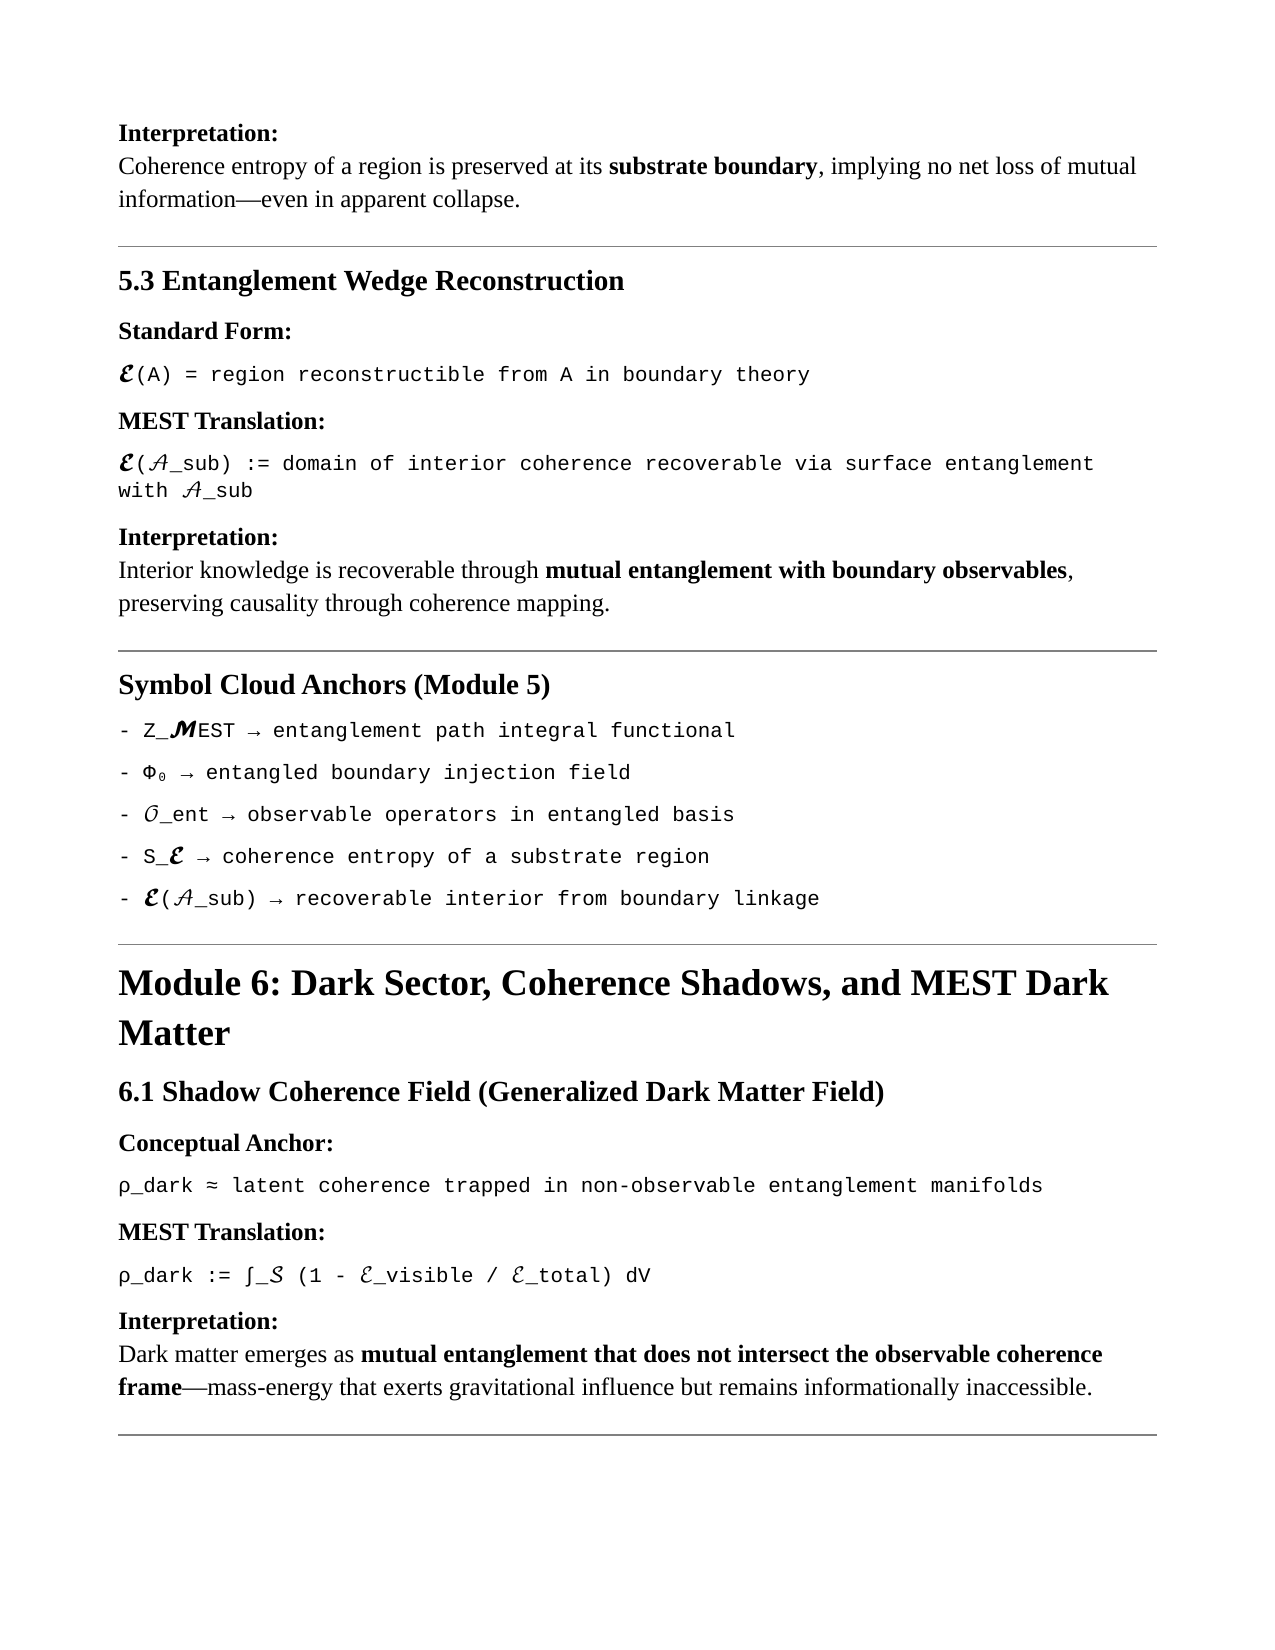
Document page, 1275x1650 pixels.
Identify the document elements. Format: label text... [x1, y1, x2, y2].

subtitle 5.3 Entanglement Wedge Reconstruction [118, 263, 1157, 297]
text - 𝒪_ent → observable operators in entangled basis [118, 804, 1157, 828]
text ρ_dark ≈ latent coherence trapped in non-observable entanglement manifolds [118, 1175, 1157, 1199]
text 𝓔(A) = region reconstructible from A in boundary theory [118, 364, 1157, 388]
text 𝓔(𝒜_sub) := domain of interior coherence recoverable via surface entanglement with 𝒜_sub [118, 453, 1157, 504]
text Interpretation: Coherence entropy of a region is preserved at its substrate boundary, implying no net loss of mutual information—even in apparent collapse. [118, 118, 1157, 213]
text ρ_dark := ∫_𝒮 (1 - ℰ_visible / ℰ_total) dV [118, 1265, 1157, 1288]
text - Φ₀ → entangled boundary injection field [118, 762, 1157, 786]
text MEST Translation: [118, 1217, 1157, 1246]
text - 𝓔(𝒜_sub) → recoverable interior from boundary linkage [118, 888, 1157, 911]
subtitle 6.1 Shadow Coherence Field (Generalized Dark Matter Field) [118, 1074, 1157, 1108]
subtitle Symbol Cloud Anchors (Module 5) [118, 667, 1157, 701]
text - S_𝓔 → coherence entropy of a substrate region [118, 846, 1157, 869]
text Interpretation: Dark matter emerges as mutual entanglement that does not intersect the observable coherence frame—mass-energy that exerts gravitational influence but remains informationally inaccessible. [118, 1306, 1157, 1401]
text MEST Translation: [118, 406, 1157, 434]
text Interpretation: Interior knowledge is recoverable through mutual entanglement with boundary observables, preserving causality through coherence mapping. [118, 522, 1157, 617]
subtitle Module 6: Dark Sector, Coherence Shadows, and MEST Dark Matter [118, 961, 1157, 1053]
text Standard Form: [118, 316, 1157, 345]
text Conceptual Anchor: [118, 1128, 1157, 1156]
text - Z_𝓜EST → entanglement path integral functional [118, 721, 1157, 744]
